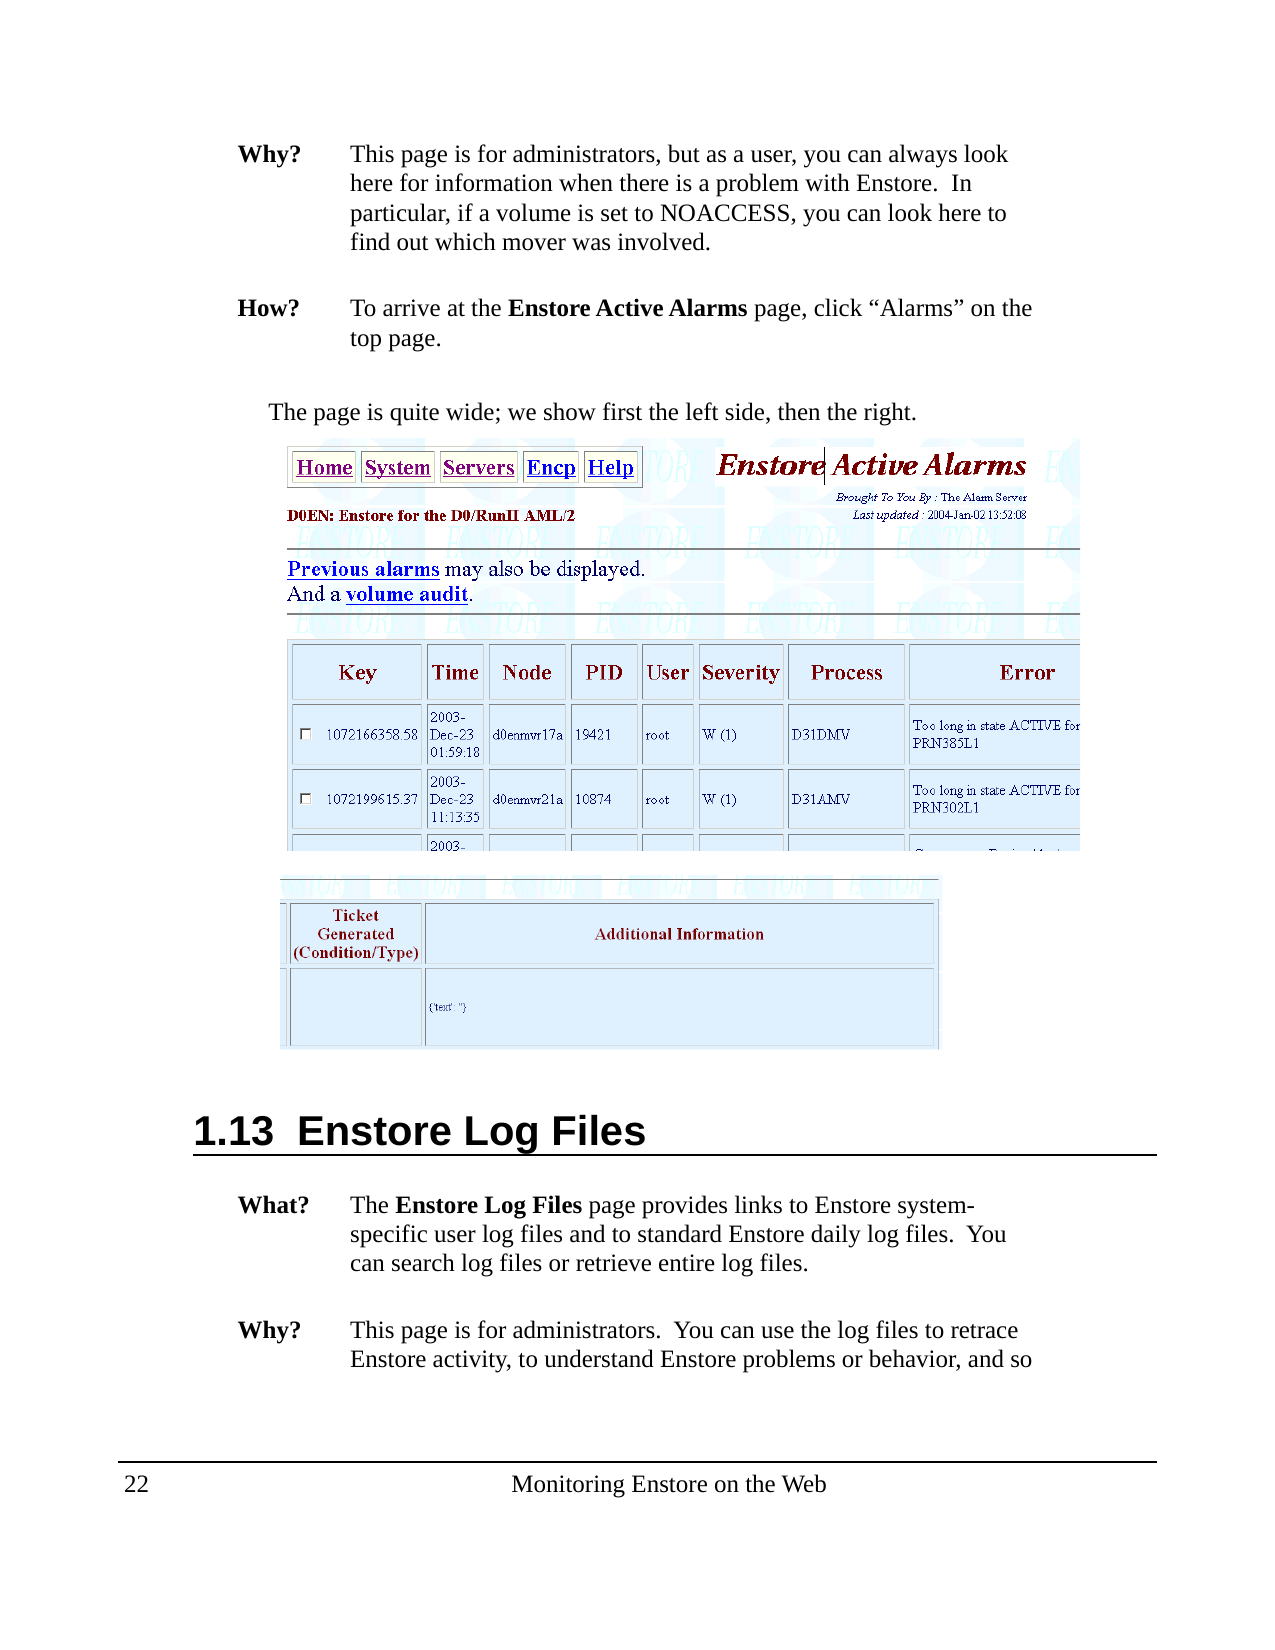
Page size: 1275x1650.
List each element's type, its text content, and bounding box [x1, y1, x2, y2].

table_cell Why? [225, 1294, 337, 1389]
table_cell This page is for administrators, but as a user, you can always look here for information when there is a problem with Enstore. In particular, if a volume is set to NOACCESS, you can look here to find out which mover was involved. [338, 118, 1050, 272]
subtitle Enstore Log Files [193, 1106, 1157, 1154]
table_header The Enstore Log Files page provides links to Enstore system-specific user log files and to standard Enstore daily log files. You can search log files or retrieve entire log files. [338, 1169, 1050, 1293]
table_header What? [225, 1169, 337, 1293]
table_cell To arrive at the Enstore Active Alarms page, click “Alarms” on the top page. [338, 272, 1050, 368]
text The page is quite wide; we show first the left side, then the right. activealarms.gif [268, 397, 1157, 851]
table_cell This page is for administrators. You can use the log files to retrace Enstore activity, to understand Enstore problems or behavior, and so [338, 1294, 1050, 1389]
table_cell Why? [225, 118, 337, 272]
text activealarms-right.gif 210 [268, 863, 1157, 1068]
table_cell How? [225, 272, 337, 368]
